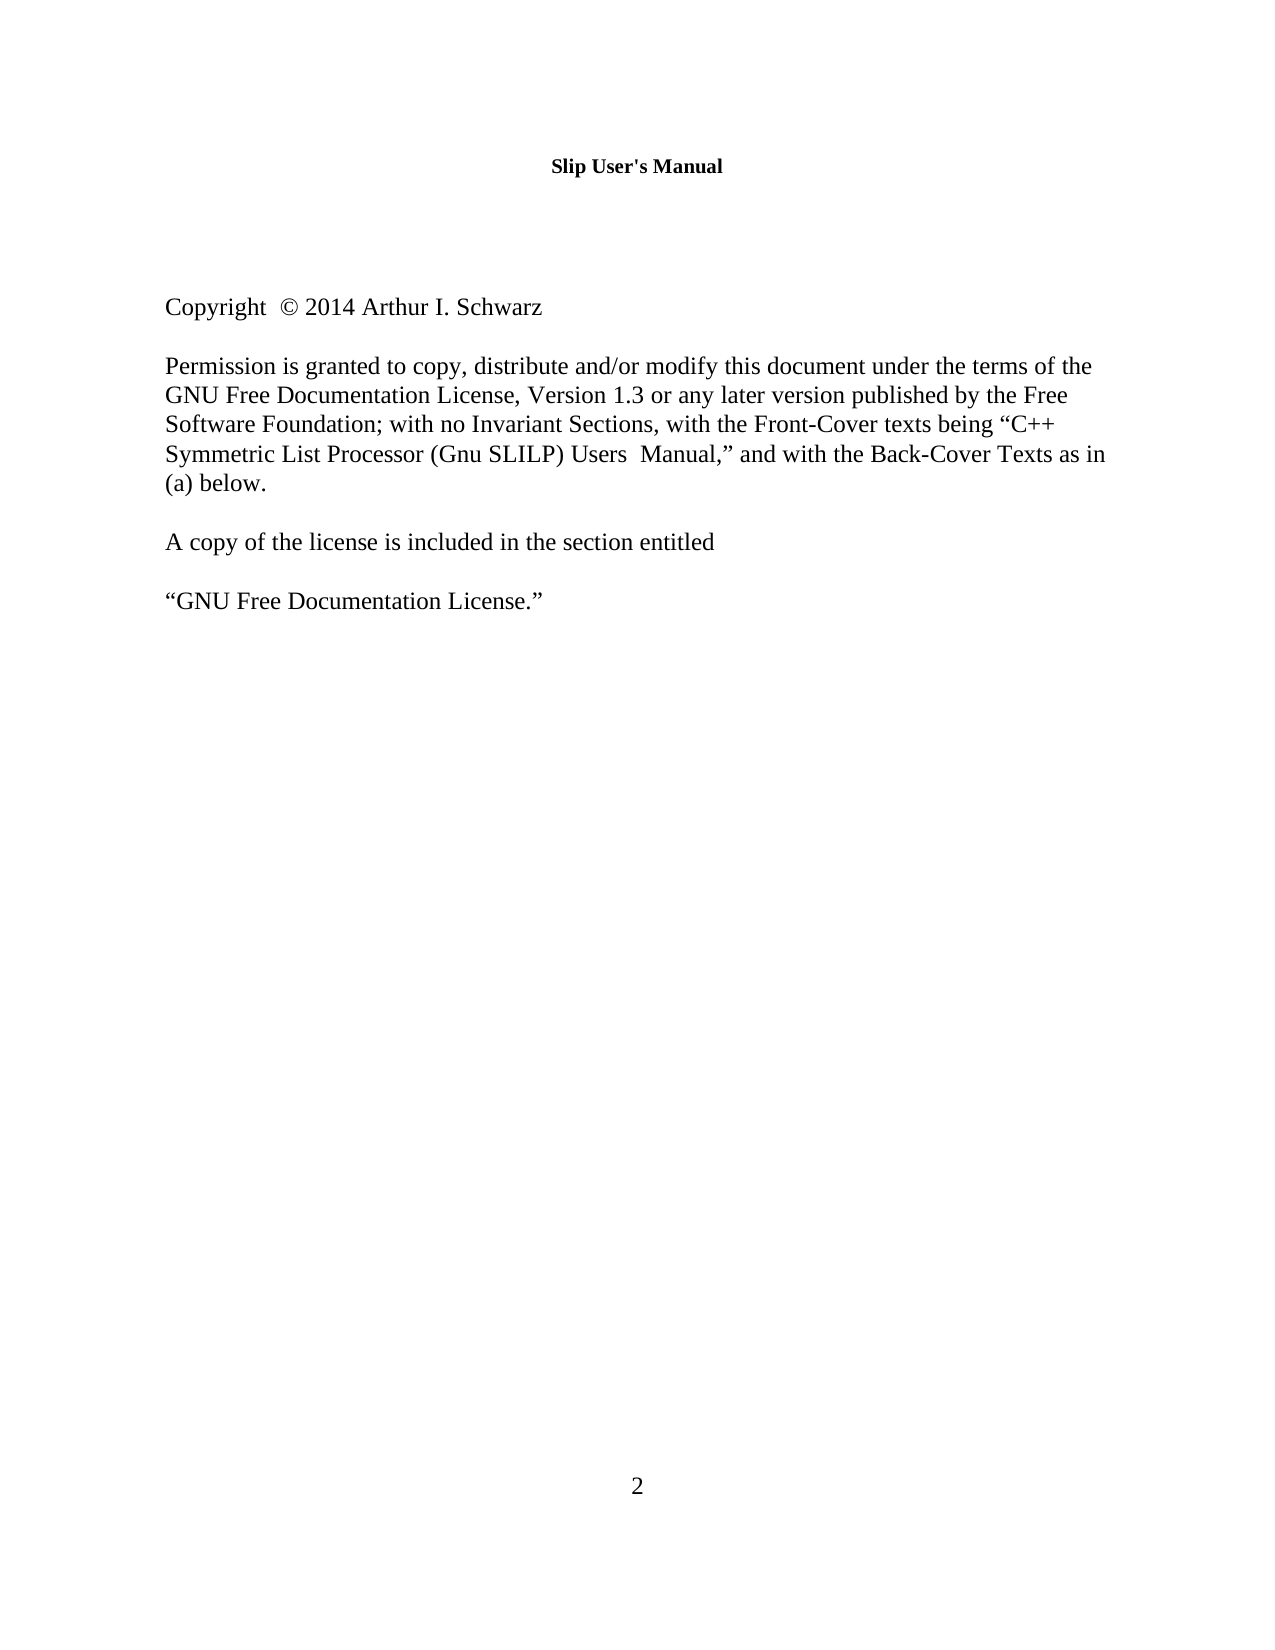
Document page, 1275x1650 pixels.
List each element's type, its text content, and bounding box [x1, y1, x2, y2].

text Permission is granted to copy, distribute and/or modify this document under the terms of the GNU Free Documentation License, Version 1.3 or any later version published by the Free Software Foundation; with no Invariant Sections, with the Front-Cover texts being “C++ Symmetric List Processor (Gnu SLILP) Users Manual,” and with the Back-Cover Texts as in (a) below. [165, 351, 1140, 497]
text A copy of the license is included in the section entitled [721, 527, 1140, 556]
text “GNU Free Documentation License.” [543, 586, 1140, 615]
text Copyright © 2014 Arthur I. Schwarz [542, 292, 1140, 321]
